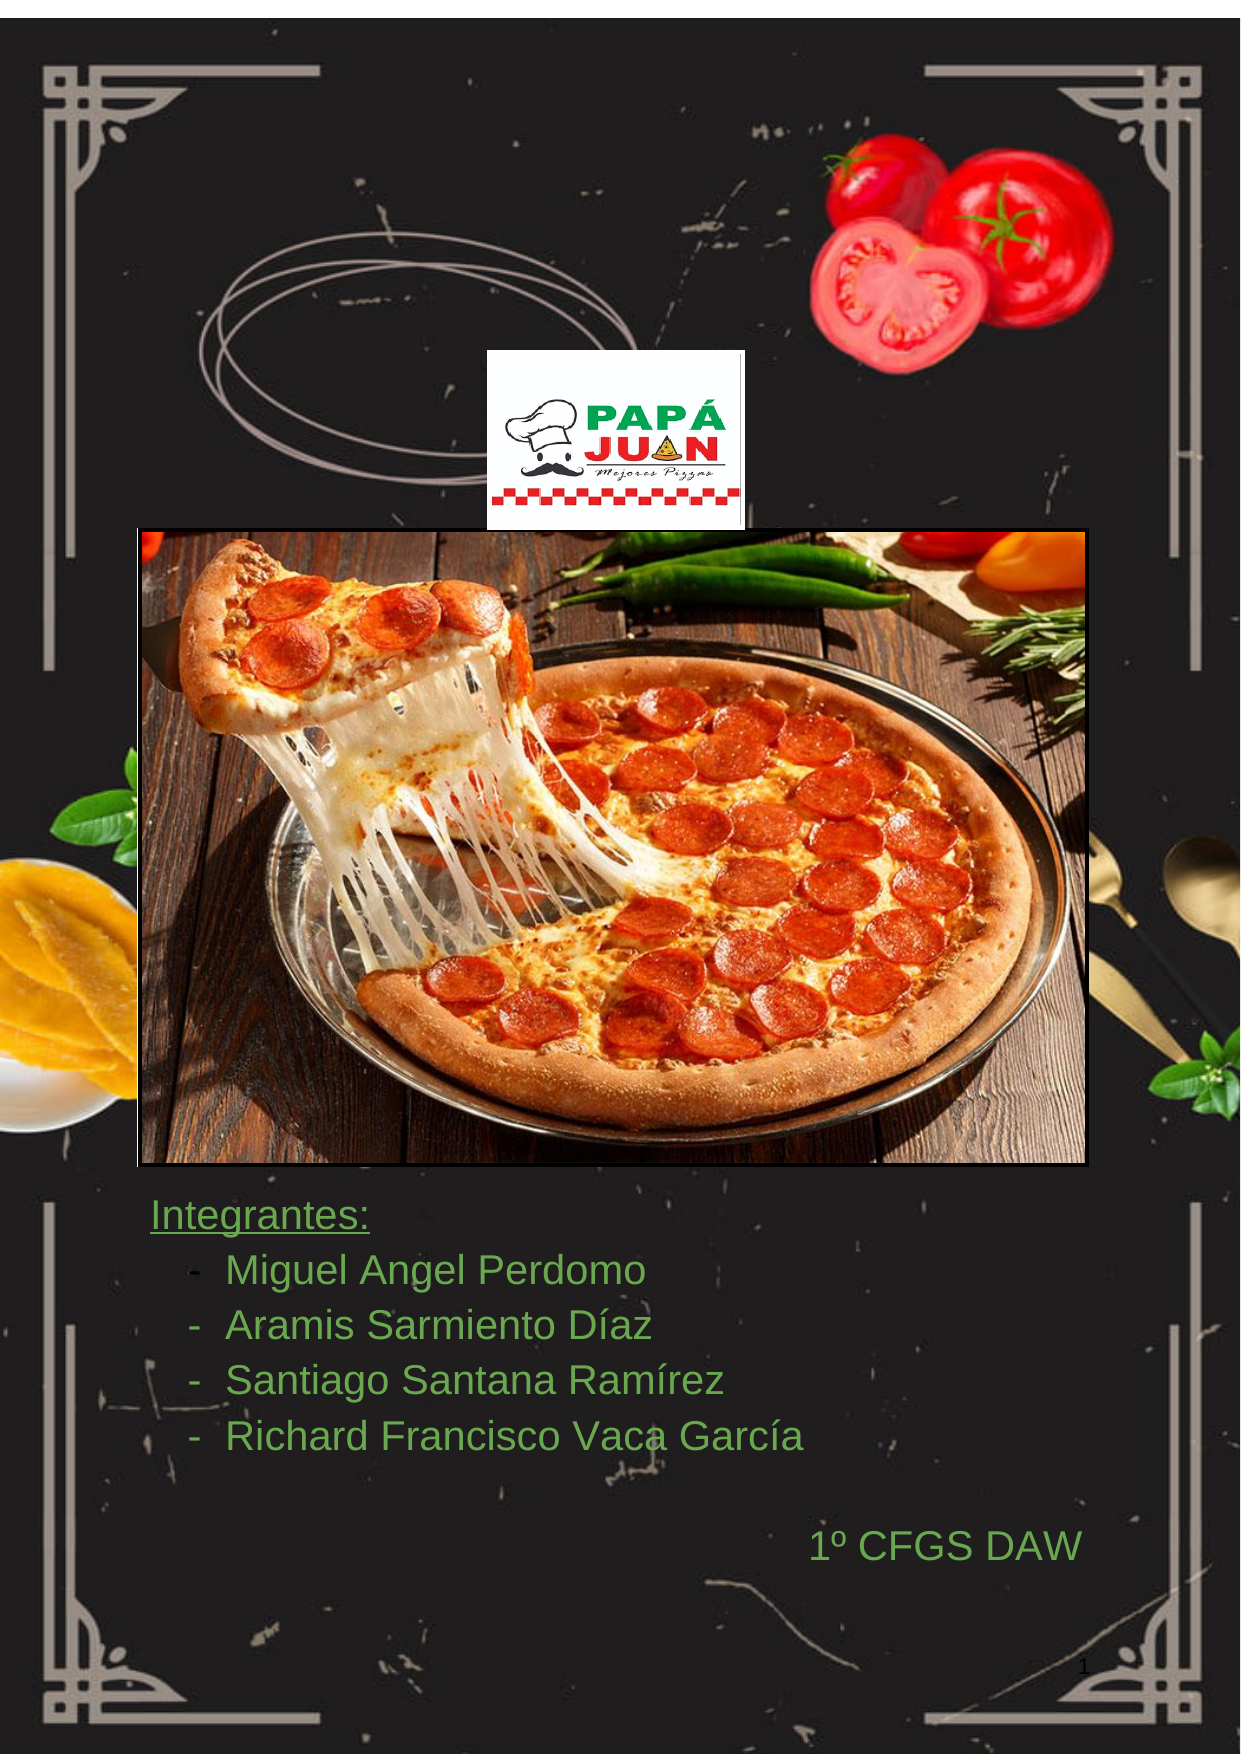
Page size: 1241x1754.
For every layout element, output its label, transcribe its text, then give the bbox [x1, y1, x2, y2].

list Miguel Angel Perdomo [187, 1246, 1090, 1293]
list Santiago Santana Ramírez [187, 1356, 1090, 1404]
text Integrantes: [150, 1190, 1090, 1238]
picture [0, 18, 1241, 1754]
text 1º CFGS DAW [750, 1521, 1090, 1569]
list Aramis Sarmiento Díaz [187, 1301, 1090, 1348]
list Richard Francisco Vaca García [187, 1411, 1090, 1459]
